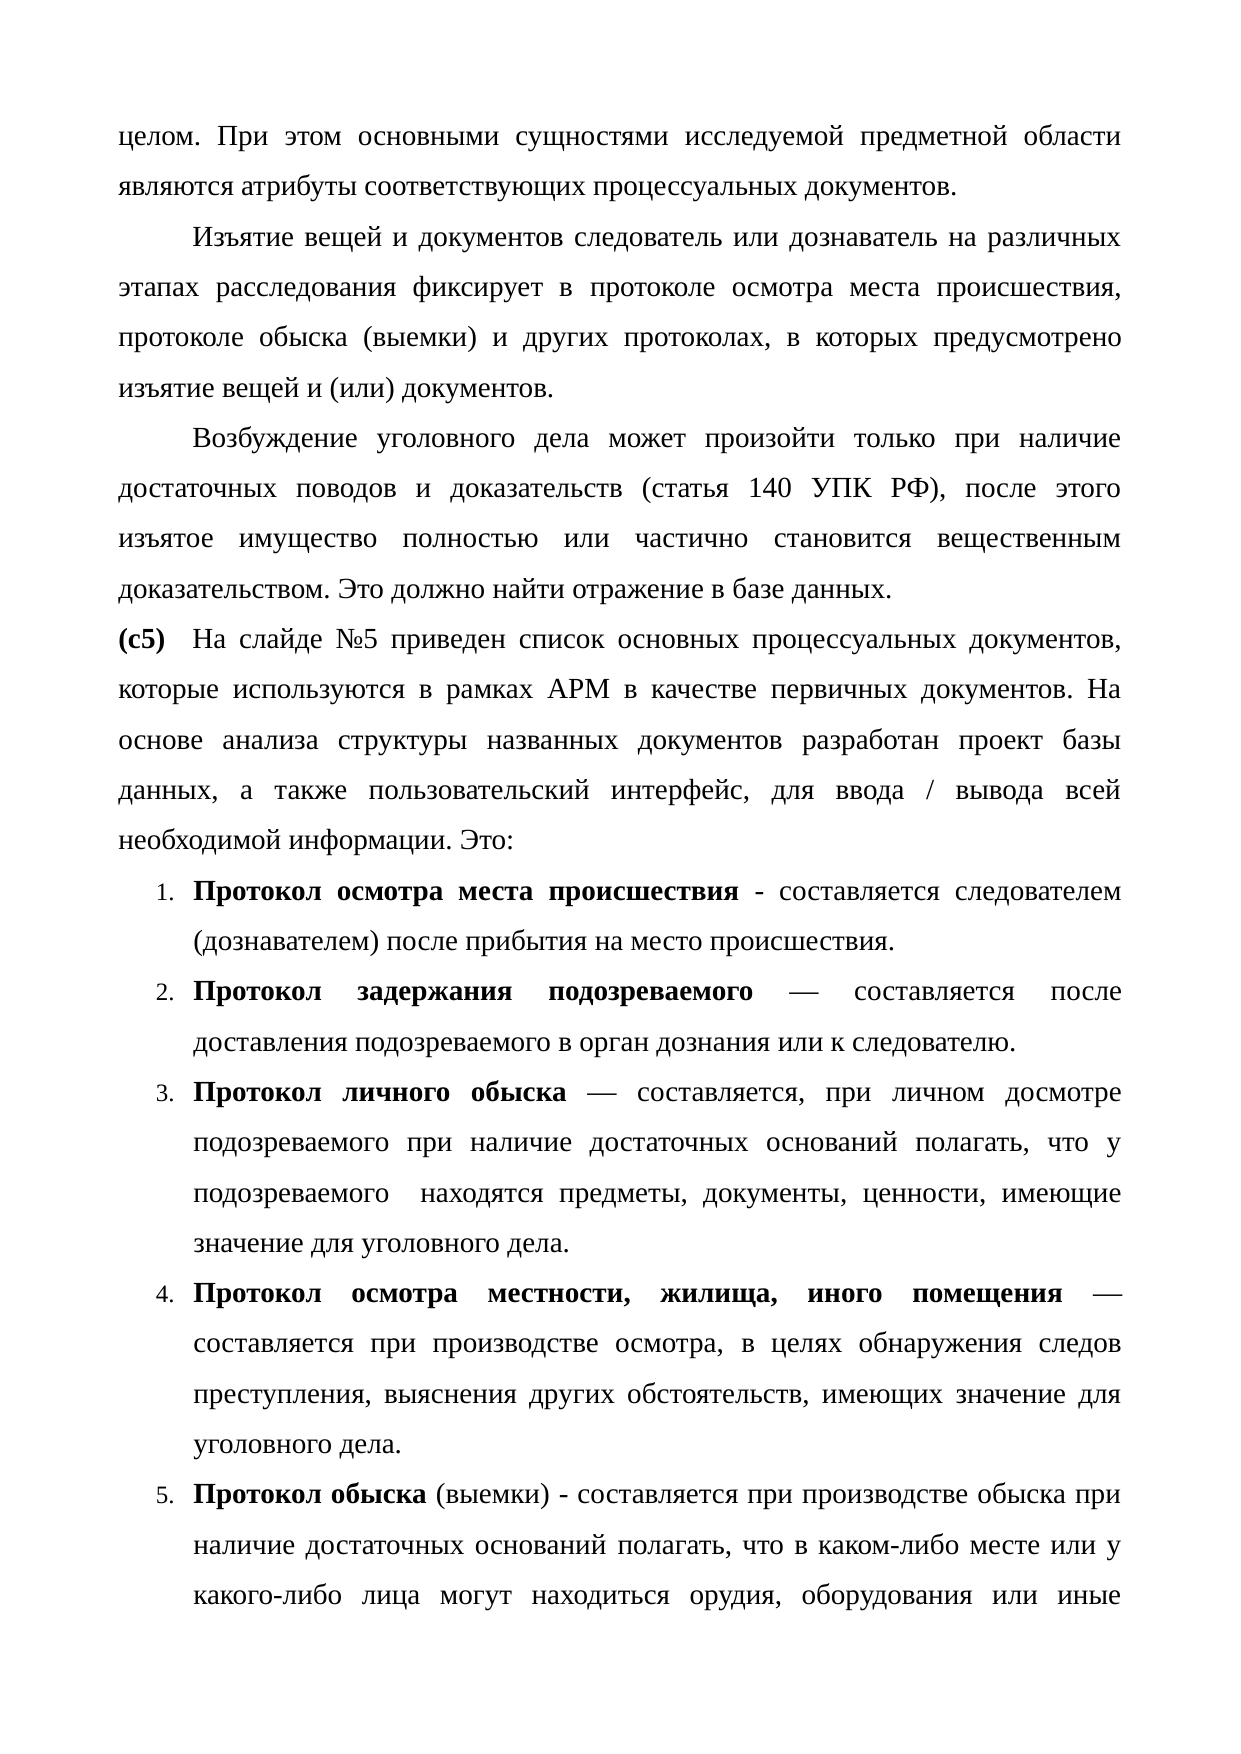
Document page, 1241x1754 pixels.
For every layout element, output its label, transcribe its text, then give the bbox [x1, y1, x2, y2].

list Протокол осмотра местности, жилища, иного помещения — составляется при производстве осмотра, в целях обнаружения следов преступления, выяснения других обстоятельств, имеющих значение для уголовного дела. [156, 1275, 1122, 1460]
list Протокол личного обыска — составляется, при личном досмотре подозреваемого при наличие достаточных оснований полагать, что у подозреваемого находятся предметы, документы, ценности, имеющие значение для уголовного дела. [156, 1074, 1122, 1258]
text (с5) На слайде №5 приведен список основных процессуальных документов, которые используются в рамках АРМ в качестве первичных документов. На основе анализа структуры названных документов разработан проект базы данных, а также пользовательский интерфейс, для ввода / вывода всей необходимой информации. Это: [118, 621, 1122, 856]
list Протокол обыска (выемки) - составляется при производстве обыска при наличие достаточных оснований полагать, что в каком-либо месте или у какого-либо лица могут находиться орудия, оборудования или иные [156, 1477, 1122, 1611]
list Протокол задержания подозреваемого — составляется после доставления подозреваемого в орган дознания или к следователю. [156, 973, 1122, 1057]
text Изъятие вещей и документов следователь или дознаватель на различных этапах расследования фиксирует в протоколе осмотра места происшествия, протоколе обыска (выемки) и других протоколах, в которых предусмотрено изъятие вещей и (или) документов. [118, 219, 1122, 403]
text целом. При этом основными сущностями исследуемой предметной области являются атрибуты соответствующих процессуальных документов. [118, 118, 1122, 202]
text Возбуждение уголовного дела может произойти только при наличие достаточных поводов и доказательств (статья 140 УПК РФ), после этого изъятое имущество полностью или частично становится вещественным доказательством. Это должно найти отражение в базе данных. [118, 420, 1122, 604]
list Протокол осмотра места происшествия - составляется следователем (дознавателем) после прибытия на место происшествия. [156, 873, 1122, 957]
